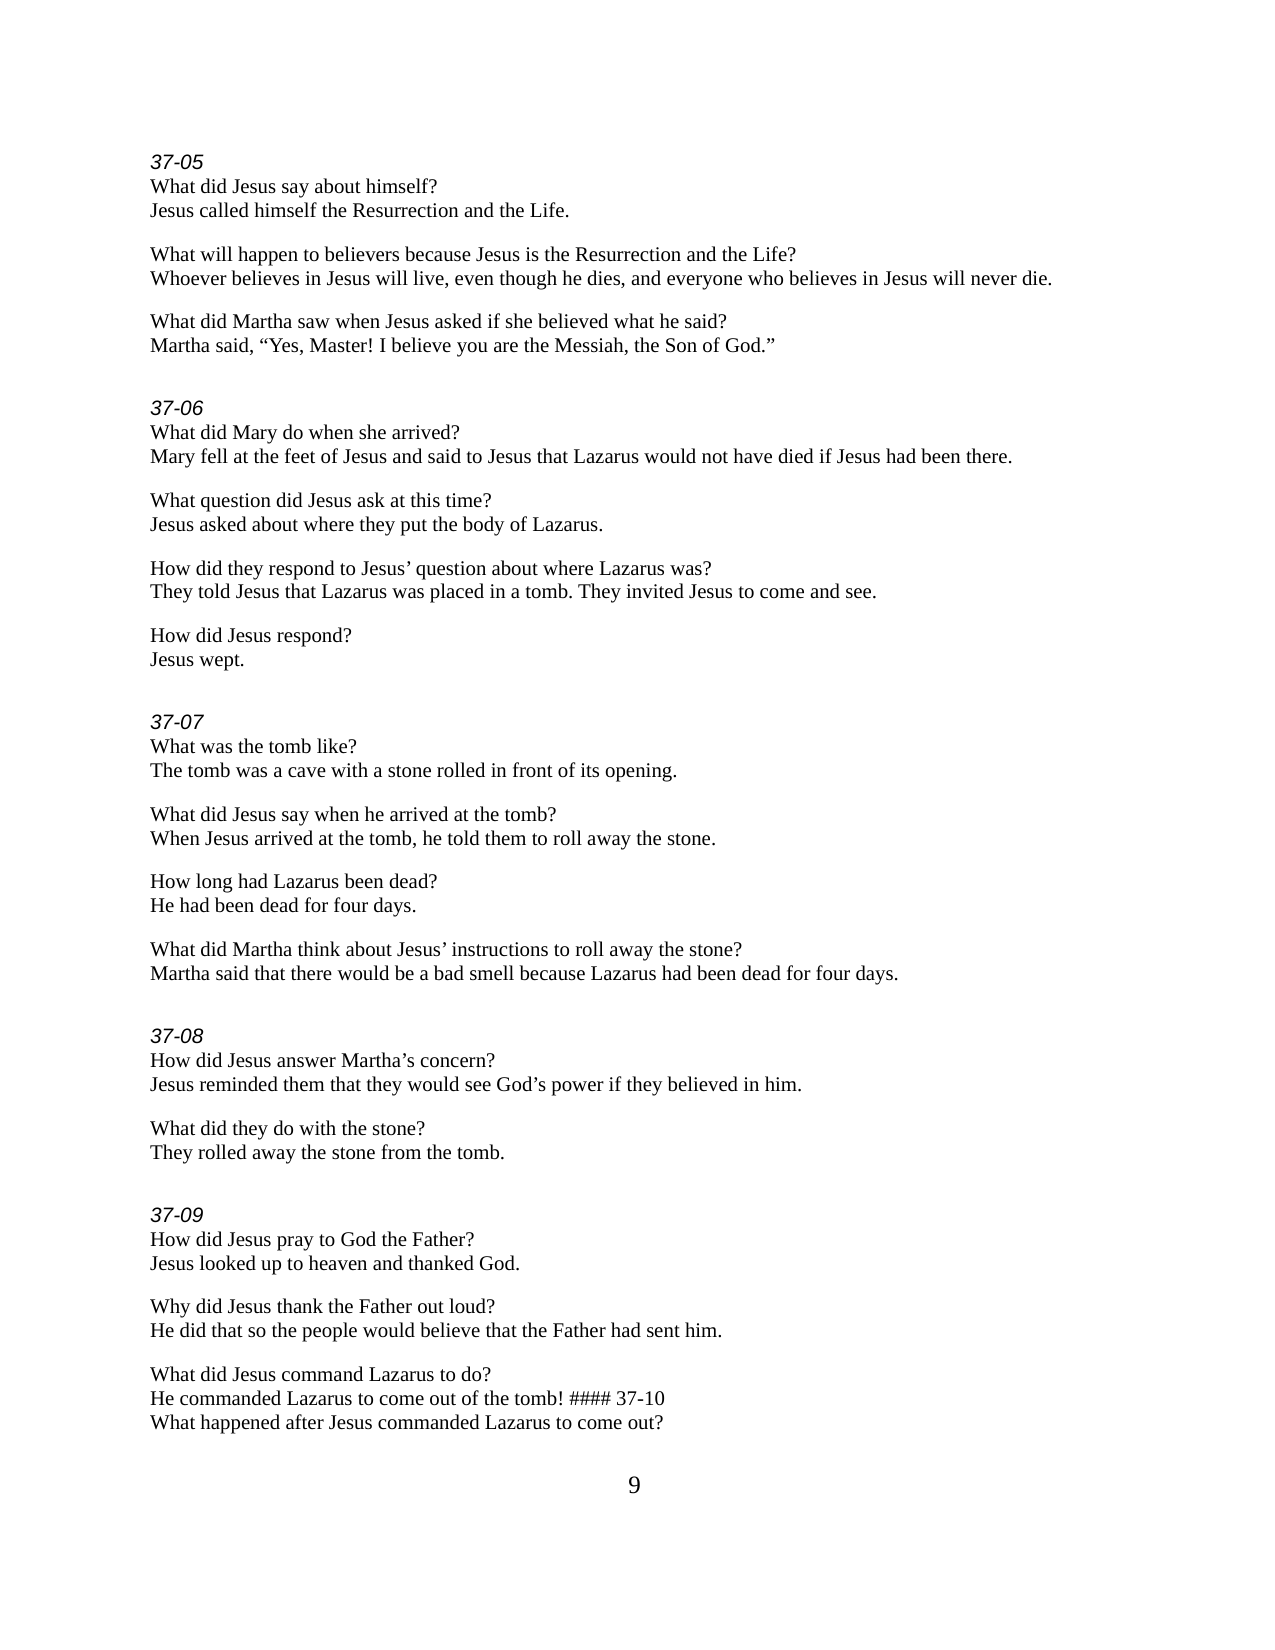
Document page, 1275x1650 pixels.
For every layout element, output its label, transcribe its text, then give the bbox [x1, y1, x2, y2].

subtitle 37-06 [150, 396, 1125, 420]
text What was the tomb like? The tomb was a cave with a stone rolled in front of its opening. [150, 734, 1125, 782]
text What did they do with the stone? They rolled away the stone from the tomb. [150, 1116, 1125, 1164]
text What question did Jesus ask at this time? Jesus asked about where they put the body of Lazarus. [150, 488, 1125, 536]
text What did Martha think about Jesus’ instructions to roll away the stone? Martha said that there would be a bad smell because Lazarus had been dead for four days. [150, 937, 1125, 985]
subtitle 37-05 [150, 150, 1125, 174]
subtitle 37-09 [150, 1203, 1125, 1227]
text Why did Jesus thank the Father out loud? He did that so the people would believe that the Father had sent him. [150, 1294, 1125, 1342]
text How did Jesus respond? Jesus wept. [150, 623, 1125, 671]
text What did Jesus say when he arrived at the tomb? When Jesus arrived at the tomb, he told them to roll away the stone. [150, 802, 1125, 850]
text What did Martha saw when Jesus asked if she believed what he said? Martha said, “Yes, Master! I believe you are the Messiah, the Son of God.” [150, 309, 1125, 357]
subtitle 37-08 [150, 1024, 1125, 1048]
text How did Jesus pray to God the Father? Jesus looked up to heaven and thanked God. [150, 1227, 1125, 1275]
text What did Jesus command Lazarus to do? He commanded Lazarus to come out of the tomb! #### 37-10 What happened after Jesus commanded Lazarus to come out? [150, 1362, 1125, 1434]
text What did Mary do when she arrived? Mary fell at the feet of Jesus and said to Jesus that Lazarus would not have died if Jesus had been there. [150, 420, 1125, 468]
text What will happen to believers because Jesus is the Resurrection and the Life? Whoever believes in Jesus will live, even though he dies, and everyone who believes in Jesus will never die. [150, 242, 1125, 290]
text How did they respond to Jesus’ question about where Lazarus was? They told Jesus that Lazarus was placed in a tomb. They invited Jesus to come and see. [150, 555, 1125, 603]
text What did Jesus say about himself? Jesus called himself the Resurrection and the Life. [150, 174, 1125, 222]
text How did Jesus answer Martha’s concern? Jesus reminded them that they would see God’s power if they believed in him. [150, 1048, 1125, 1096]
text How long had Lazarus been dead? He had been dead for four days. [150, 869, 1125, 917]
subtitle 37-07 [150, 710, 1125, 734]
